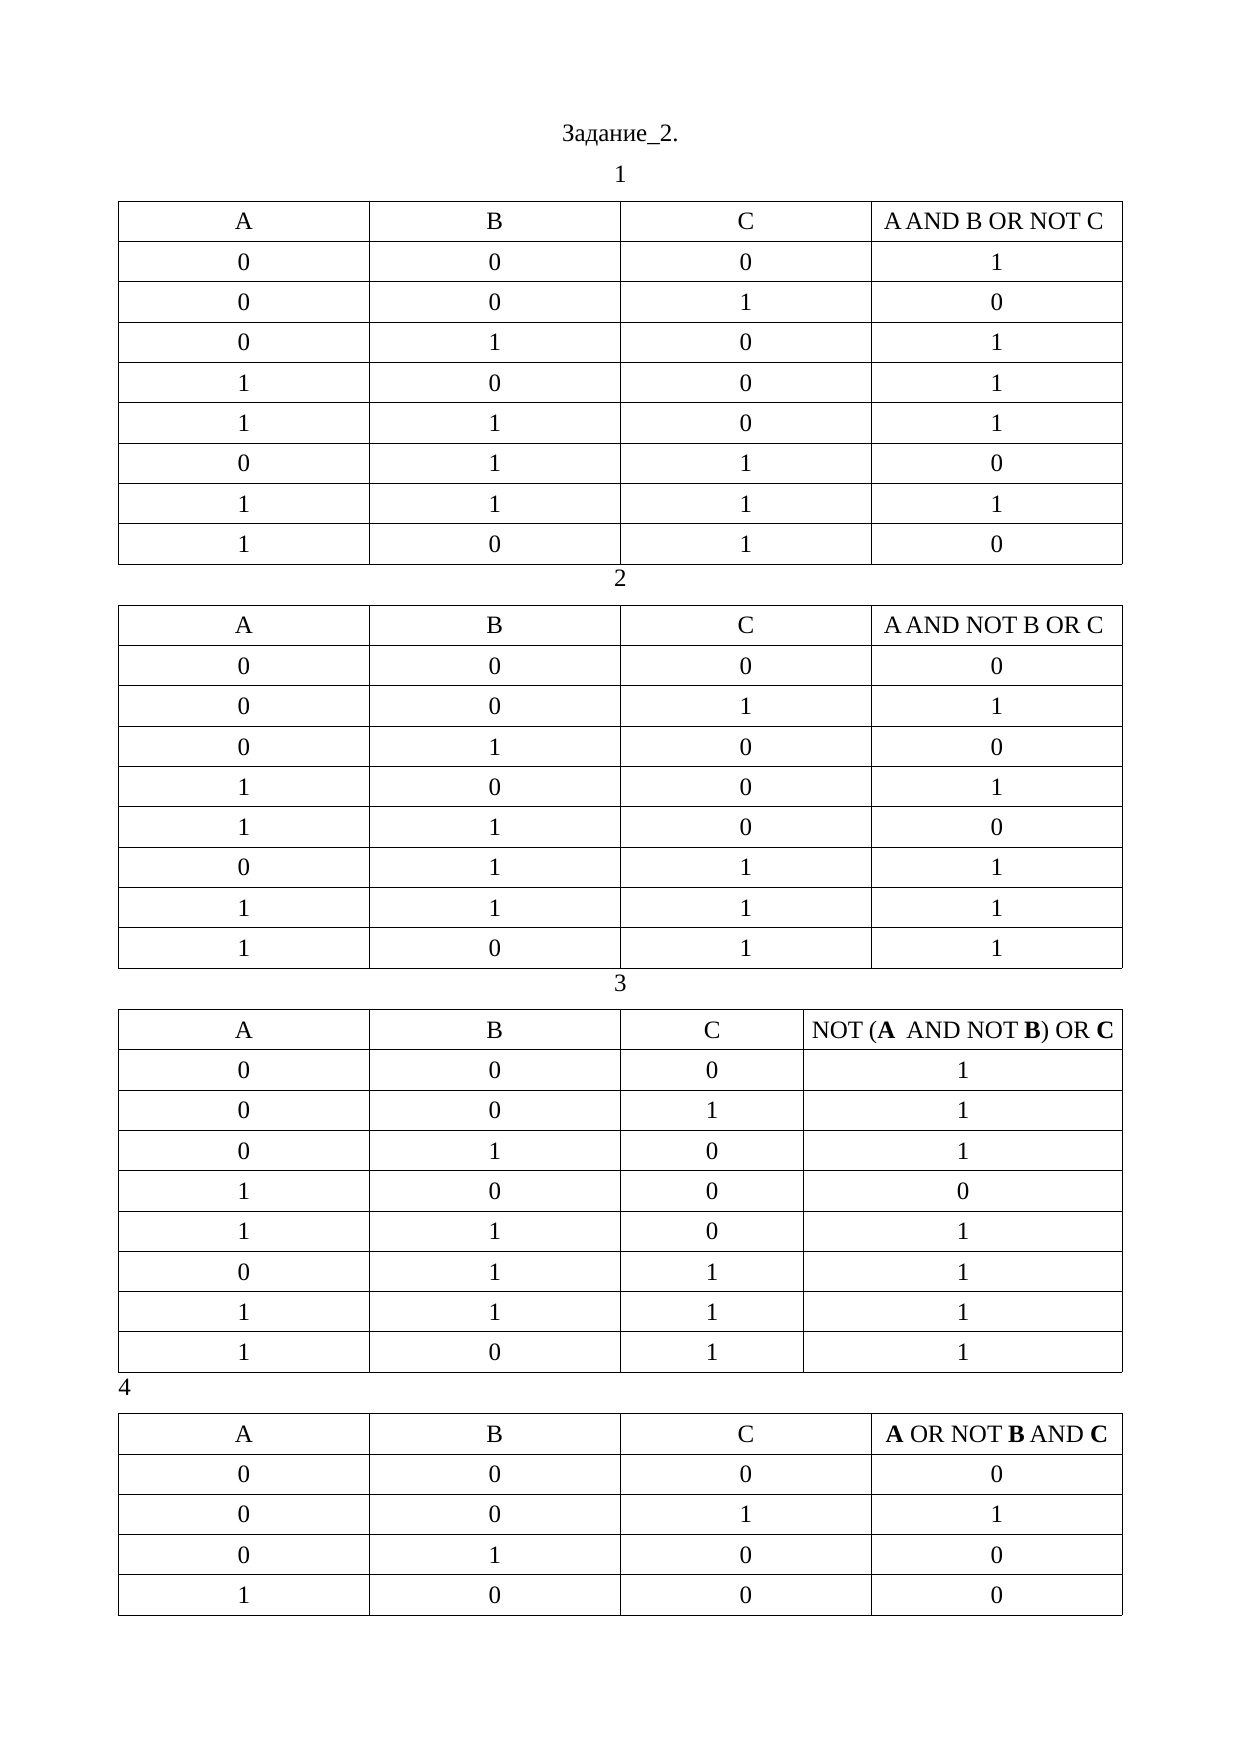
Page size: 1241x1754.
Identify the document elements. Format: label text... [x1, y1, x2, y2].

text 3 [118, 969, 1122, 996]
table_cell 0 [119, 323, 369, 362]
table_cell 1 [804, 1091, 1122, 1130]
table_cell 1 [621, 444, 871, 483]
table_header C [621, 202, 871, 241]
table_cell 1 [621, 1332, 803, 1372]
table_header C [621, 1414, 871, 1453]
table_cell 1 [119, 807, 369, 847]
table_cell 0 [119, 848, 369, 887]
table_cell 0 [872, 1535, 1122, 1574]
table_cell 0 [370, 646, 620, 685]
table_cell 0 [119, 1495, 369, 1534]
table_cell 0 [370, 242, 620, 281]
table_header B [370, 202, 620, 241]
table_cell 1 [119, 484, 369, 523]
table_cell 1 [621, 686, 871, 726]
table_cell 1 [370, 807, 620, 847]
table_cell 1 [370, 1131, 620, 1170]
table_cell 1 [872, 686, 1122, 726]
table_cell 0 [621, 323, 871, 362]
text 1 [118, 159, 1122, 188]
table_cell 0 [872, 807, 1122, 847]
table_cell 1 [804, 1212, 1122, 1251]
table_cell 1 [370, 888, 620, 927]
table_cell 1 [872, 403, 1122, 442]
table_cell 1 [119, 888, 369, 927]
table_header C [621, 1010, 803, 1049]
table_cell 1 [872, 242, 1122, 281]
table_header B [370, 1010, 620, 1049]
table_cell 0 [621, 1535, 871, 1574]
table_cell 1 [119, 524, 369, 563]
table_cell 1 [370, 323, 620, 362]
table_cell 1 [621, 1091, 803, 1130]
table_cell 0 [621, 1171, 803, 1211]
table_header A [119, 1010, 369, 1049]
table_cell 0 [370, 524, 620, 563]
table_cell 0 [872, 1575, 1122, 1615]
text 4 [118, 1373, 1122, 1401]
table_cell 0 [621, 807, 871, 847]
table_cell 1 [119, 363, 369, 402]
table_cell 0 [804, 1171, 1122, 1211]
table_cell 1 [621, 524, 871, 563]
table_cell 1 [621, 1252, 803, 1291]
table_cell 0 [370, 1091, 620, 1130]
table_cell 1 [370, 727, 620, 766]
table_cell 0 [119, 1091, 369, 1130]
table_cell 0 [370, 1455, 620, 1494]
table_header A AND B OR NOT C [872, 202, 1122, 241]
table_cell 1 [370, 848, 620, 887]
table_cell 0 [370, 686, 620, 726]
table_cell 1 [872, 1495, 1122, 1534]
table_cell 0 [119, 686, 369, 726]
table_cell 0 [119, 1050, 369, 1089]
table_cell 1 [872, 363, 1122, 402]
table_cell 0 [872, 646, 1122, 685]
table_cell 1 [119, 1332, 369, 1372]
table_cell 0 [119, 1455, 369, 1494]
table_cell 1 [119, 928, 369, 968]
table_cell 1 [119, 1292, 369, 1331]
table_cell 0 [119, 242, 369, 281]
table_cell 0 [370, 1050, 620, 1089]
table_cell 0 [119, 646, 369, 685]
table_cell 1 [119, 1212, 369, 1251]
table_cell 1 [872, 767, 1122, 806]
table_cell 0 [621, 1212, 803, 1251]
table_header A OR NOT B AND C [872, 1414, 1122, 1453]
table_cell 1 [370, 403, 620, 442]
table_cell 0 [119, 282, 369, 322]
table_header C [621, 606, 871, 645]
table_header B [370, 1414, 620, 1453]
table_cell 1 [804, 1131, 1122, 1170]
table_cell 0 [621, 242, 871, 281]
table_cell 1 [804, 1332, 1122, 1372]
table_header NOT (A AND NOT В) OR С [804, 1010, 1122, 1049]
table_header A [119, 1414, 369, 1453]
table_cell 1 [370, 444, 620, 483]
table_cell 0 [621, 1050, 803, 1089]
table_cell 1 [621, 1495, 871, 1534]
table_cell 1 [370, 1252, 620, 1291]
table_cell 1 [872, 928, 1122, 968]
table_cell 1 [370, 484, 620, 523]
table_cell 0 [119, 1131, 369, 1170]
table_cell 0 [370, 928, 620, 968]
table_cell 0 [370, 363, 620, 402]
table_cell 0 [872, 444, 1122, 483]
table_cell 1 [621, 888, 871, 927]
table_cell 1 [872, 484, 1122, 523]
table_cell 0 [872, 282, 1122, 322]
table_cell 1 [119, 1575, 369, 1615]
text Задание_2. [118, 118, 1122, 147]
table_cell 0 [370, 282, 620, 322]
table_header A [119, 202, 369, 241]
table_cell 1 [370, 1212, 620, 1251]
table_cell 0 [872, 524, 1122, 563]
text 2 [118, 565, 1122, 592]
table_cell 0 [621, 767, 871, 806]
table_cell 0 [621, 1455, 871, 1494]
table_cell 0 [119, 444, 369, 483]
table_cell 0 [119, 1252, 369, 1291]
table_cell 1 [804, 1292, 1122, 1331]
table_cell 1 [370, 1292, 620, 1331]
table_cell 1 [621, 848, 871, 887]
table_cell 1 [119, 1171, 369, 1211]
table_cell 1 [872, 323, 1122, 362]
table_cell 1 [621, 282, 871, 322]
table_header A AND NOT B OR C [872, 606, 1122, 645]
table_cell 1 [119, 767, 369, 806]
table_cell 0 [370, 1332, 620, 1372]
table_header B [370, 606, 620, 645]
table_cell 0 [621, 1131, 803, 1170]
table_cell 1 [370, 1535, 620, 1574]
table_cell 0 [621, 646, 871, 685]
table_header A [119, 606, 369, 645]
table_cell 1 [804, 1252, 1122, 1291]
table_cell 0 [370, 1171, 620, 1211]
table_cell 0 [621, 1575, 871, 1615]
table_cell 1 [119, 403, 369, 442]
table_cell 1 [621, 928, 871, 968]
table_cell 0 [621, 363, 871, 402]
table_cell 0 [119, 727, 369, 766]
table_cell 1 [872, 888, 1122, 927]
table_cell 0 [621, 727, 871, 766]
table_cell 0 [872, 1455, 1122, 1494]
table_cell 1 [872, 848, 1122, 887]
table_cell 0 [621, 403, 871, 442]
table_cell 1 [804, 1050, 1122, 1089]
table_cell 1 [621, 1292, 803, 1331]
table_cell 0 [872, 727, 1122, 766]
table_cell 0 [119, 1535, 369, 1574]
table_cell 1 [621, 484, 871, 523]
table_cell 0 [370, 767, 620, 806]
table_cell 0 [370, 1575, 620, 1615]
table_cell 0 [370, 1495, 620, 1534]
